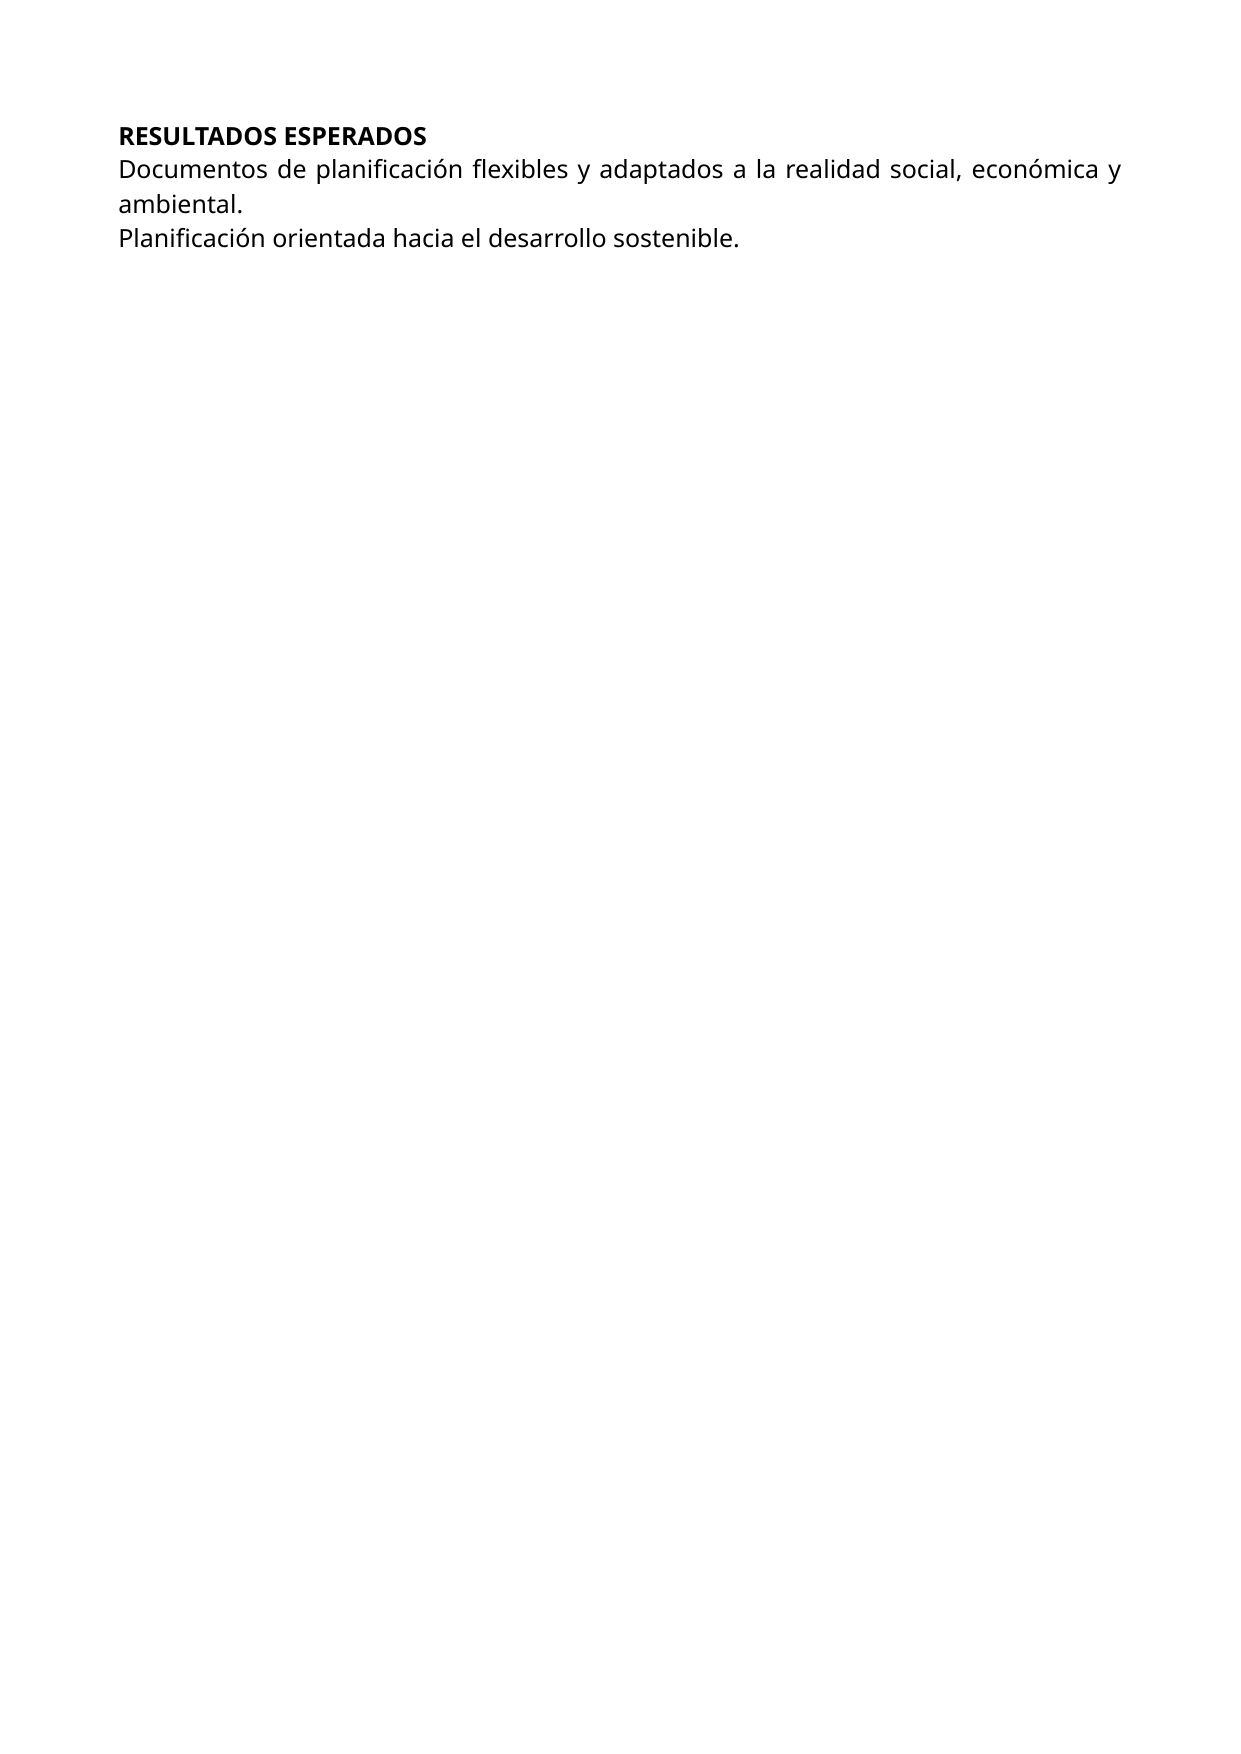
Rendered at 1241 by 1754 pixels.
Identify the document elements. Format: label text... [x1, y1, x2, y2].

text RESULTADOS ESPERADOS [118, 118, 1122, 152]
text Documentos de planificación flexibles y adaptados a la realidad social, económica y ambiental. [118, 152, 1122, 220]
text Planificación orientada hacia el desarrollo sostenible. [118, 220, 1122, 254]
